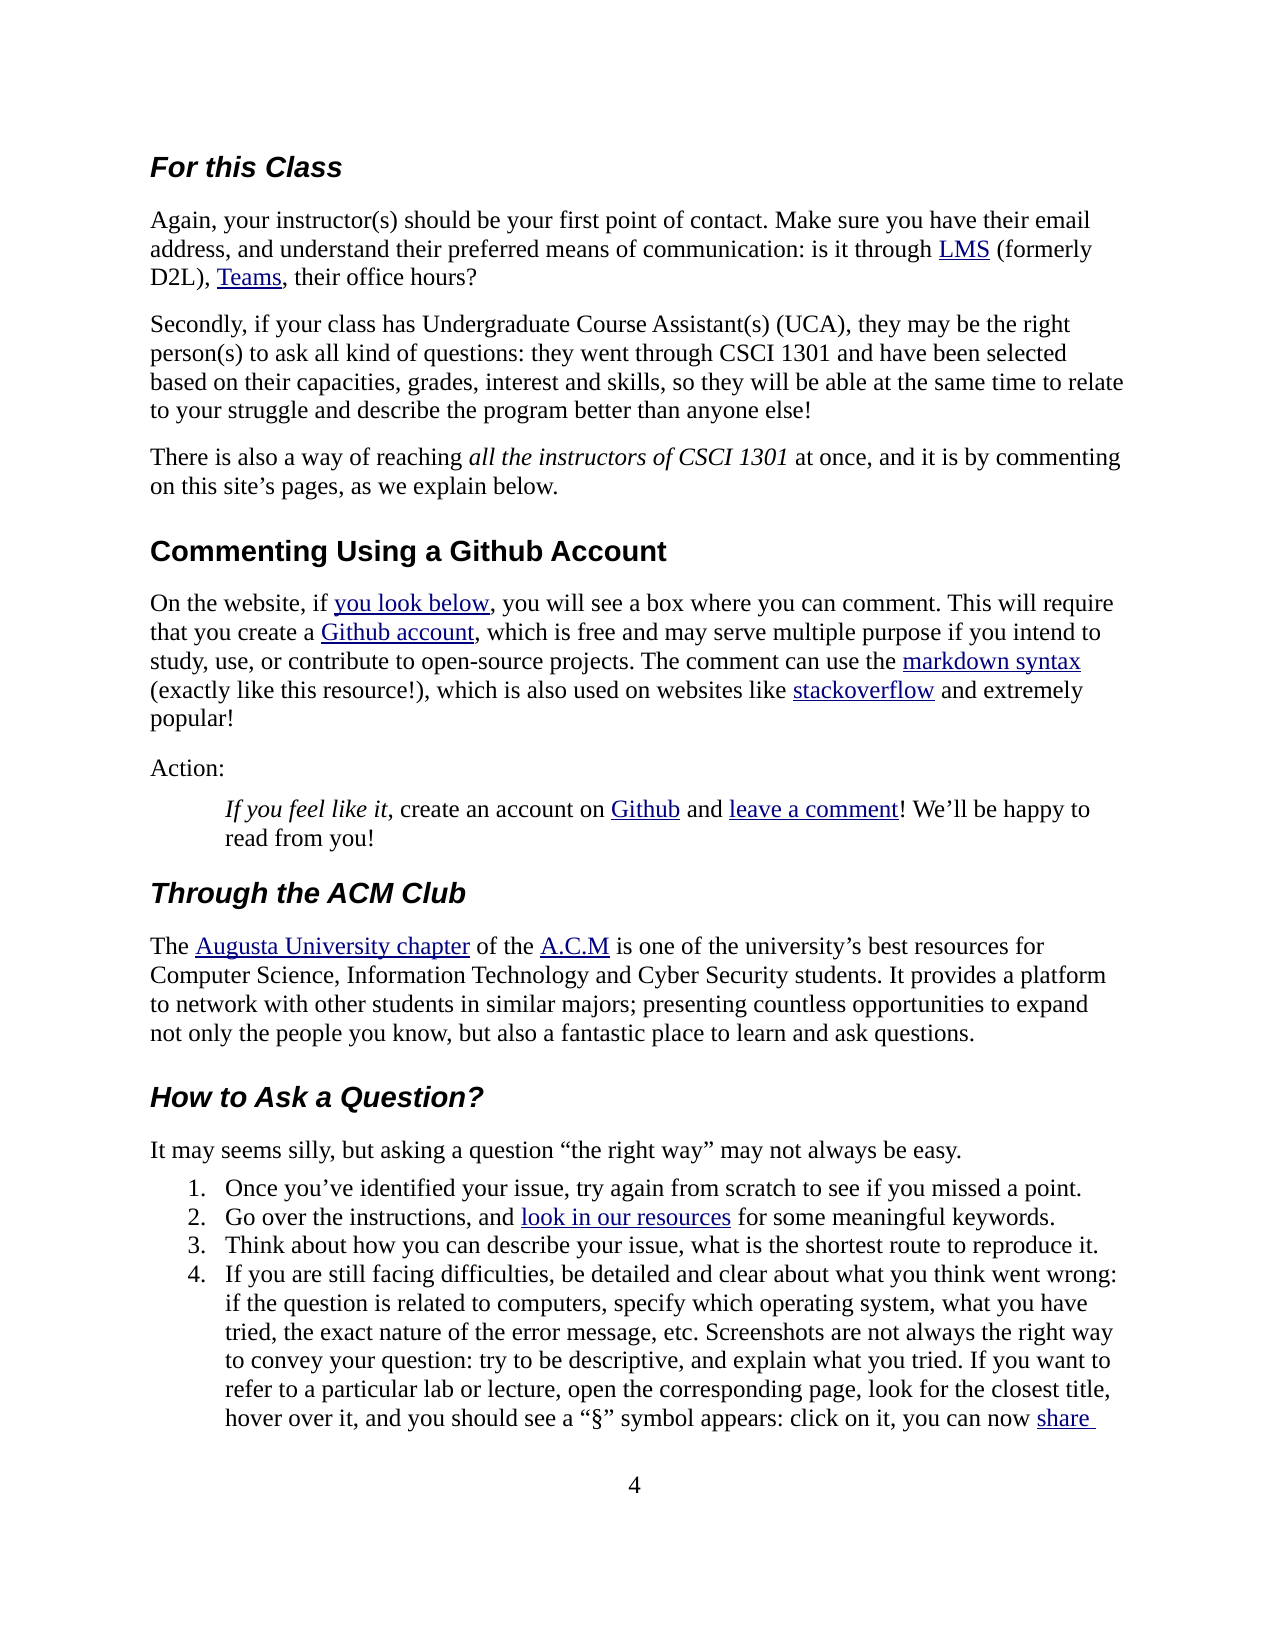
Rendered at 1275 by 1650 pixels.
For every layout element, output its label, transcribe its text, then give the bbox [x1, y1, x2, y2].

subtitle For this Class [150, 150, 1125, 183]
subtitle Commenting Using a Github Account [150, 533, 1125, 567]
text Again, your instructor(s) should be your first point of contact. Make sure you have their email address, and understand their preferred means of communication: is it through LMS (formerly D2L), Teams, their office hours? [150, 205, 1125, 291]
text On the website, if you look below, you will see a box where you can comment. This will require that you create a Github account, which is free and may serve multiple purpose if you intend to study, use, or contribute to open-source projects. The comment can use the markdown syntax (exactly like this resource!), which is also used on websites like stackoverflow and extremely popular! [150, 588, 1125, 732]
subtitle How to Ask a Question? [150, 1080, 1125, 1114]
text If you feel like it, create an account on Github and leave a comment! We’ll be happy to read from you! [225, 794, 1125, 851]
text There is also a way of reaching all the instructors of CSCI 1301 at once, and it is by commenting on this site’s pages, as we explain below. [150, 442, 1125, 499]
text Secondly, if your class has Undergraduate Course Assistant(s) (UCA), they may be the right person(s) to ask all kind of questions: they went through CSCI 1301 and have been selected based on their capacities, grades, interest and skills, so they will be able at the same time to relate to your struggle and describe the program better than anyone else! [150, 309, 1125, 424]
text The Augusta University chapter of the A.C.M is one of the university’s best resources for Computer Science, Information Technology and Cyber Security students. It provides a platform to network with other students in similar majors; presenting countless opportunities to expand not only the people you know, but also a fantastic place to learn and ask questions. [150, 931, 1125, 1046]
list If you are still facing difficulties, be detailed and clear about what you think went wrong: if the question is related to computers, specify which operating system, what you have tried, the exact nature of the error message, etc. Screenshots are not always the right way to convey your question: try to be descriptive, and explain what you tried. If you want to refer to a particular lab or lecture, open the corresponding page, look for the closest title, hover over it, and you should see a “§” symbol appears: click on it, you can now share [187, 1259, 1125, 1432]
list Go over the instructions, and look in our resources for some meaningful keywords. [187, 1202, 1125, 1231]
text Action: [150, 753, 1125, 782]
text It may seems silly, but asking a question “the right way” may not always be easy. [150, 1135, 1125, 1164]
subtitle Through the ACM Club [150, 876, 1125, 910]
list Once you’ve identified your issue, try again from scratch to see if you missed a point. [187, 1173, 1125, 1202]
list Think about how you can describe your issue, what is the shortest route to reproduce it. [187, 1231, 1125, 1259]
